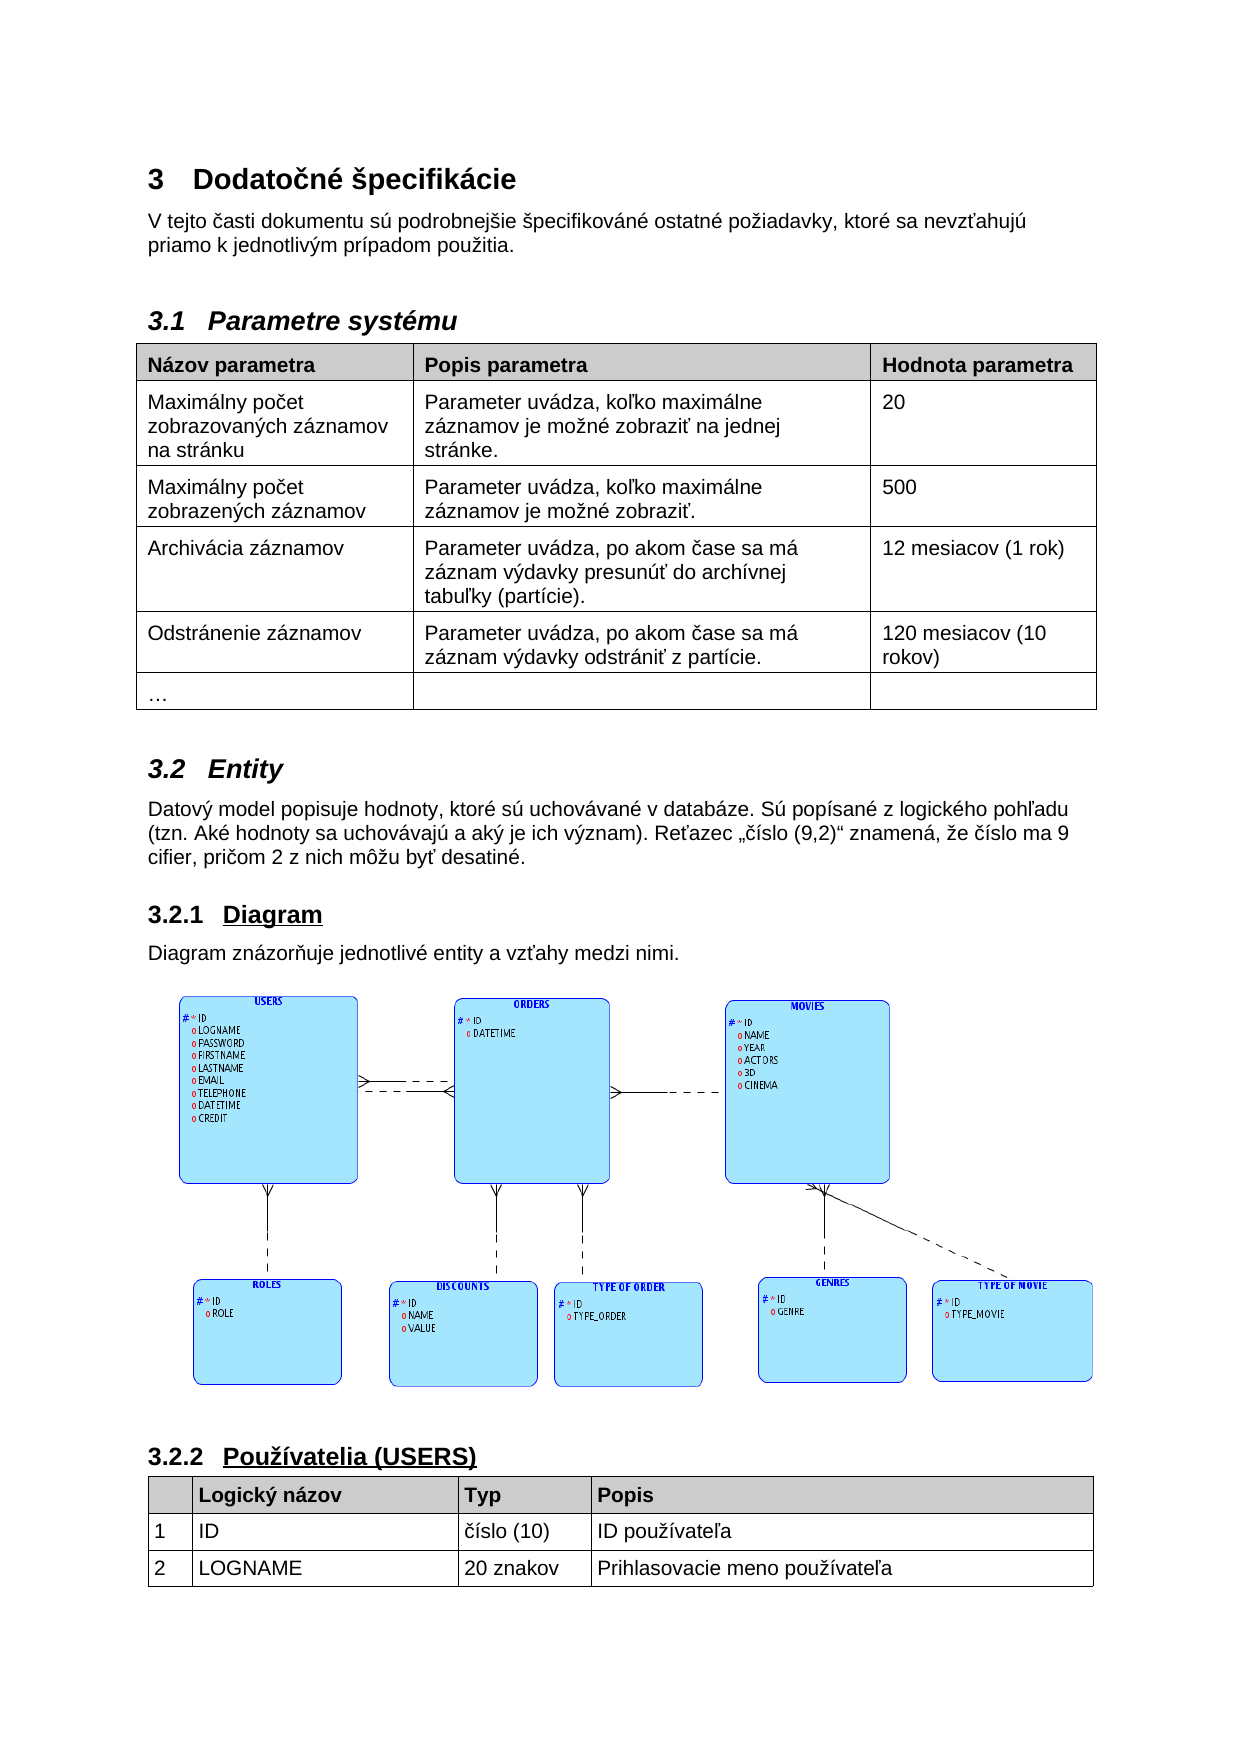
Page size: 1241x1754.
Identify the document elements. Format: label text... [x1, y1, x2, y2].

table_cell Maximálny počet zobrazovaných záznamov na stránku [137, 381, 413, 465]
table_cell 500 [871, 466, 1096, 526]
subtitle Parametre systému [148, 305, 1092, 337]
table_header [149, 1477, 192, 1513]
text Diagram znázorňuje jednotlivé entity a vzťahy medzi nimi. [148, 941, 1092, 965]
text V tejto časti dokumentu sú podrobnejšie špecifikováné ostatné požiadavky, ktoré sa nevzťahujú priamo k jednotlivým prípadom použitia. [148, 208, 1092, 256]
subtitle Dodatočné špecifikácie [148, 162, 1092, 196]
table_cell ID používateľa [592, 1514, 1093, 1549]
table_cell Maximálny počet zobrazených záznamov [137, 466, 413, 526]
table_header Logický názov [193, 1477, 458, 1513]
table_cell … [137, 673, 413, 709]
subtitle Používatelia (USERS) [148, 1441, 1092, 1470]
table_header Názov parametra [137, 344, 413, 380]
table_cell ID [193, 1514, 458, 1549]
picture [147, 971, 1093, 1387]
table_cell Prihlasovacie meno používateľa [592, 1551, 1093, 1586]
table_cell Archivácia záznamov [137, 527, 413, 611]
table_header Hodnota parametra [871, 344, 1096, 380]
text Datový model popisuje hodnoty, ktoré sú uchovávané v databáze. Sú popísané z logického pohľadu (tzn. Aké hodnoty sa uchovávajú a aký je ich význam). Reťazec „číslo (9,2)“ znamená, že číslo ma 9 cifier, pričom 2 z nich môžu byť desatiné. [148, 797, 1092, 868]
table_cell [414, 673, 870, 709]
table_cell 20 znakov [459, 1551, 591, 1586]
table_header Typ [459, 1477, 591, 1513]
table_cell 1 [149, 1514, 192, 1549]
table_cell 12 mesiacov (1 rok) [871, 527, 1096, 611]
table_cell Parameter uvádza, koľko maximálne záznamov je možné zobraziť na jednej stránke. [414, 381, 870, 465]
subtitle Diagram [148, 900, 1092, 928]
table_cell Parameter uvádza, po akom čase sa má záznam výdavky presunúť do archívnej tabuľky (partície). [414, 527, 870, 611]
table_cell LOGNAME [193, 1551, 458, 1586]
table_cell 120 mesiacov (10 rokov) [871, 612, 1096, 672]
table_cell Odstránenie záznamov [137, 612, 413, 672]
table_cell [871, 673, 1096, 709]
table_cell 2 [149, 1551, 192, 1586]
table_header Popis parametra [414, 344, 870, 380]
table_header Popis [592, 1477, 1093, 1513]
subtitle Entity [148, 753, 1092, 784]
table_cell číslo (10) [459, 1514, 591, 1549]
table_cell Parameter uvádza, po akom čase sa má záznam výdavky odstrániť z partície. [414, 612, 870, 672]
table_cell Parameter uvádza, koľko maximálne záznamov je možné zobraziť. [414, 466, 870, 526]
table_cell 20 [871, 381, 1096, 465]
